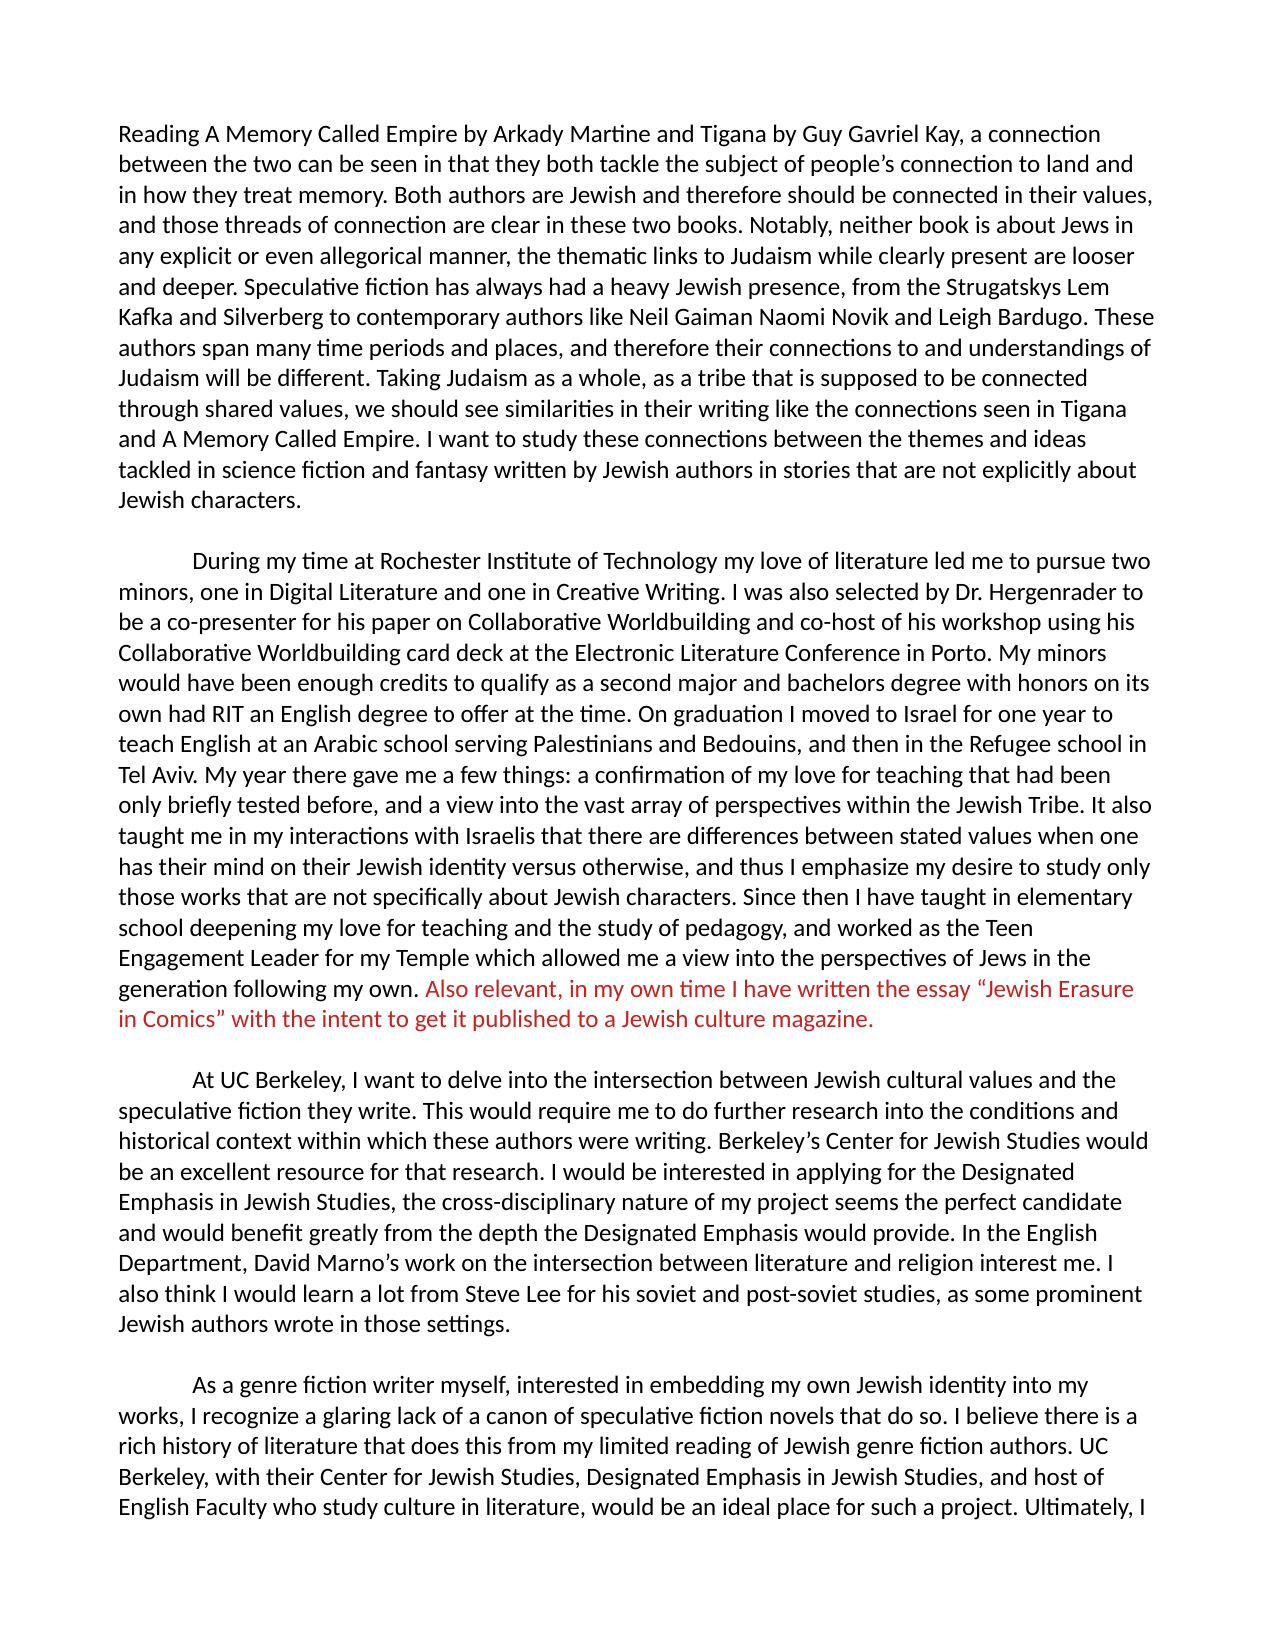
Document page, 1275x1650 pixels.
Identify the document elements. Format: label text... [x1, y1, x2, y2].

text Reading A Memory Called Empire by Arkady Martine and Tigana by Guy Gavriel Kay, a connection between the two can be seen in that they both tackle the subject of people’s connection to land and in how they treat memory. Both authors are Jewish and therefore should be connected in their values, and those threads of connection are clear in these two books. Notably, neither book is about Jews in any explicit or even allegorical manner, the thematic links to Judaism while clearly present are looser and deeper. Speculative fiction has always had a heavy Jewish presence, from the Strugatskys Lem Kafka and Silverberg to contemporary authors like Neil Gaiman Naomi Novik and Leigh Bardugo. These authors span many time periods and places, and therefore their connections to and understandings of Judaism will be different. Taking Judaism as a whole, as a tribe that is supposed to be connected through shared values, we should see similarities in their writing like the connections seen in Tigana and A Memory Called Empire. I want to study these connections between the themes and ideas tackled in science fiction and fantasy written by Jewish authors in stories that are not explicitly about Jewish characters. [118, 118, 1157, 515]
text As a genre fiction writer myself, interested in embedding my own Jewish identity into my works, I recognize a glaring lack of a canon of speculative fiction novels that do so. I believe there is a rich history of literature that does this from my limited reading of Jewish genre fiction authors. UC Berkeley, with their Center for Jewish Studies, Designated Emphasis in Jewish Studies, and host of English Faculty who study culture in literature, would be an ideal place for such a project. Ultimately, I [118, 1369, 1157, 1522]
text At UC Berkeley, I want to delve into the intersection between Jewish cultural values and the speculative fiction they write. This would require me to do further research into the conditions and historical context within which these authors were writing. Berkeley’s Center for Jewish Studies would be an excellent resource for that research. I would be interested in applying for the Designated Emphasis in Jewish Studies, the cross-disciplinary nature of my project seems the perfect candidate and would benefit greatly from the depth the Designated Emphasis would provide. In the English Department, David Marno’s work on the intersection between literature and religion interest me. I also think I would learn a lot from Steve Lee for his soviet and post-soviet studies, as some prominent Jewish authors wrote in those settings. [118, 1064, 1157, 1339]
text During my time at Rochester Institute of Technology my love of literature led me to pursue two minors, one in Digital Literature and one in Creative Writing. I was also selected by Dr. Hergenrader to be a co-presenter for his paper on Collaborative Worldbuilding and co-host of his workshop using his Collaborative Worldbuilding card deck at the Electronic Literature Conference in Porto. My minors would have been enough credits to qualify as a second major and bachelors degree with honors on its own had RIT an English degree to offer at the time. On graduation I moved to Israel for one year to teach English at an Arabic school serving Palestinians and Bedouins, and then in the Refugee school in Tel Aviv. My year there gave me a few things: a confirmation of my love for teaching that had been only briefly tested before, and a view into the vast array of perspectives within the Jewish Tribe. It also taught me in my interactions with Israelis that there are differences between stated values when one has their mind on their Jewish identity versus otherwise, and thus I emphasize my desire to study only those works that are not specifically about Jewish characters. Since then I have taught in elementary school deepening my love for teaching and the study of pedagogy, and worked as the Teen Engagement Leader for my Temple which allowed me a view into the perspectives of Jews in the generation following my own. Also relevant, in my own time I have written the essay “Jewish Erasure in Comics” with the intent to get it published to a Jewish culture magazine. [118, 545, 1157, 1034]
